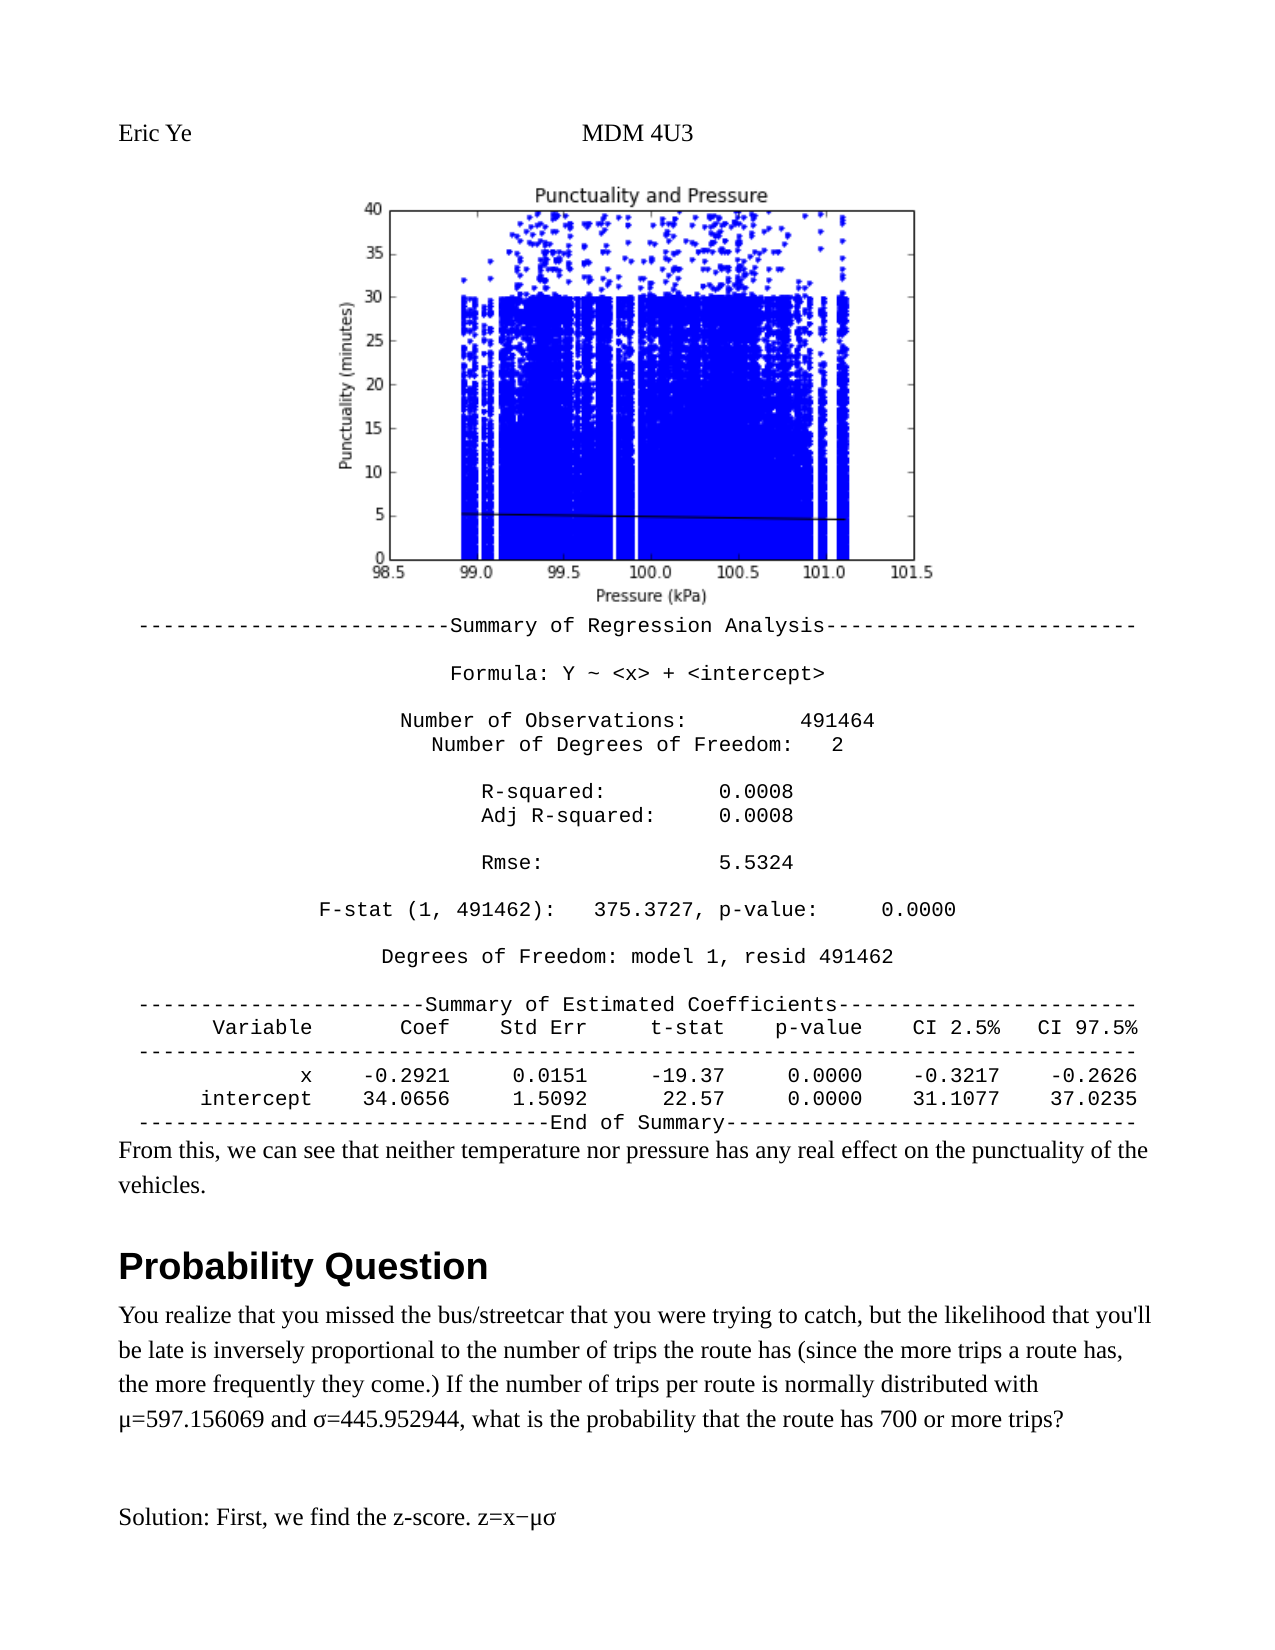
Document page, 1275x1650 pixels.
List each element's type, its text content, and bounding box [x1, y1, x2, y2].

text Formula: Y ~ <x> + <intercept> [118, 663, 1157, 686]
text intercept 34.0656 1.5092 22.57 0.0000 31.1077 37.0235 [118, 1088, 1157, 1112]
subtitle Probability Question [118, 1244, 1157, 1288]
text -------------------------Summary of Regression Analysis------------------------- [118, 176, 1157, 639]
text Solution: First, we find the z-score. z=x−μσ [118, 1502, 1157, 1531]
picture [330, 176, 945, 616]
text -------------------------------------------------------------------------------- [118, 1041, 1157, 1065]
text From this, we can see that neither temperature nor pressure has any real effect on the punctuality of the vehicles. [118, 1136, 1157, 1199]
text Degrees of Freedom: model 1, resid 491462 [118, 946, 1157, 970]
text R-squared: 0.0008 [118, 781, 1157, 804]
text -----------------------Summary of Estimated Coefficients------------------------ [118, 994, 1157, 1017]
text Variable Coef Std Err t-stat p-value CI 2.5% CI 97.5% [118, 1017, 1157, 1041]
text x -0.2921 0.0151 -19.37 0.0000 -0.3217 -0.2626 [118, 1065, 1157, 1088]
text Rmse: 5.5324 [118, 852, 1157, 876]
text You realize that you missed the bus/streetcar that you were trying to catch, but the likelihood that you'll be late is inversely proportional to the number of trips the route has (since the more trips a route has, the more frequently they come.) If the number of trips per route is normally distributed with μ=597.156069 and σ=445.952944, what is the probability that the route has 700 or more trips? [118, 1300, 1157, 1432]
text F-stat (1, 491462): 375.3727, p-value: 0.0000 [118, 899, 1157, 923]
text Number of Degrees of Freedom: 2 [118, 734, 1157, 757]
text ---------------------------------End of Summary--------------------------------- [118, 1112, 1157, 1136]
text Adj R-squared: 0.0008 [118, 804, 1157, 828]
text Number of Observations: 491464 [118, 710, 1157, 734]
